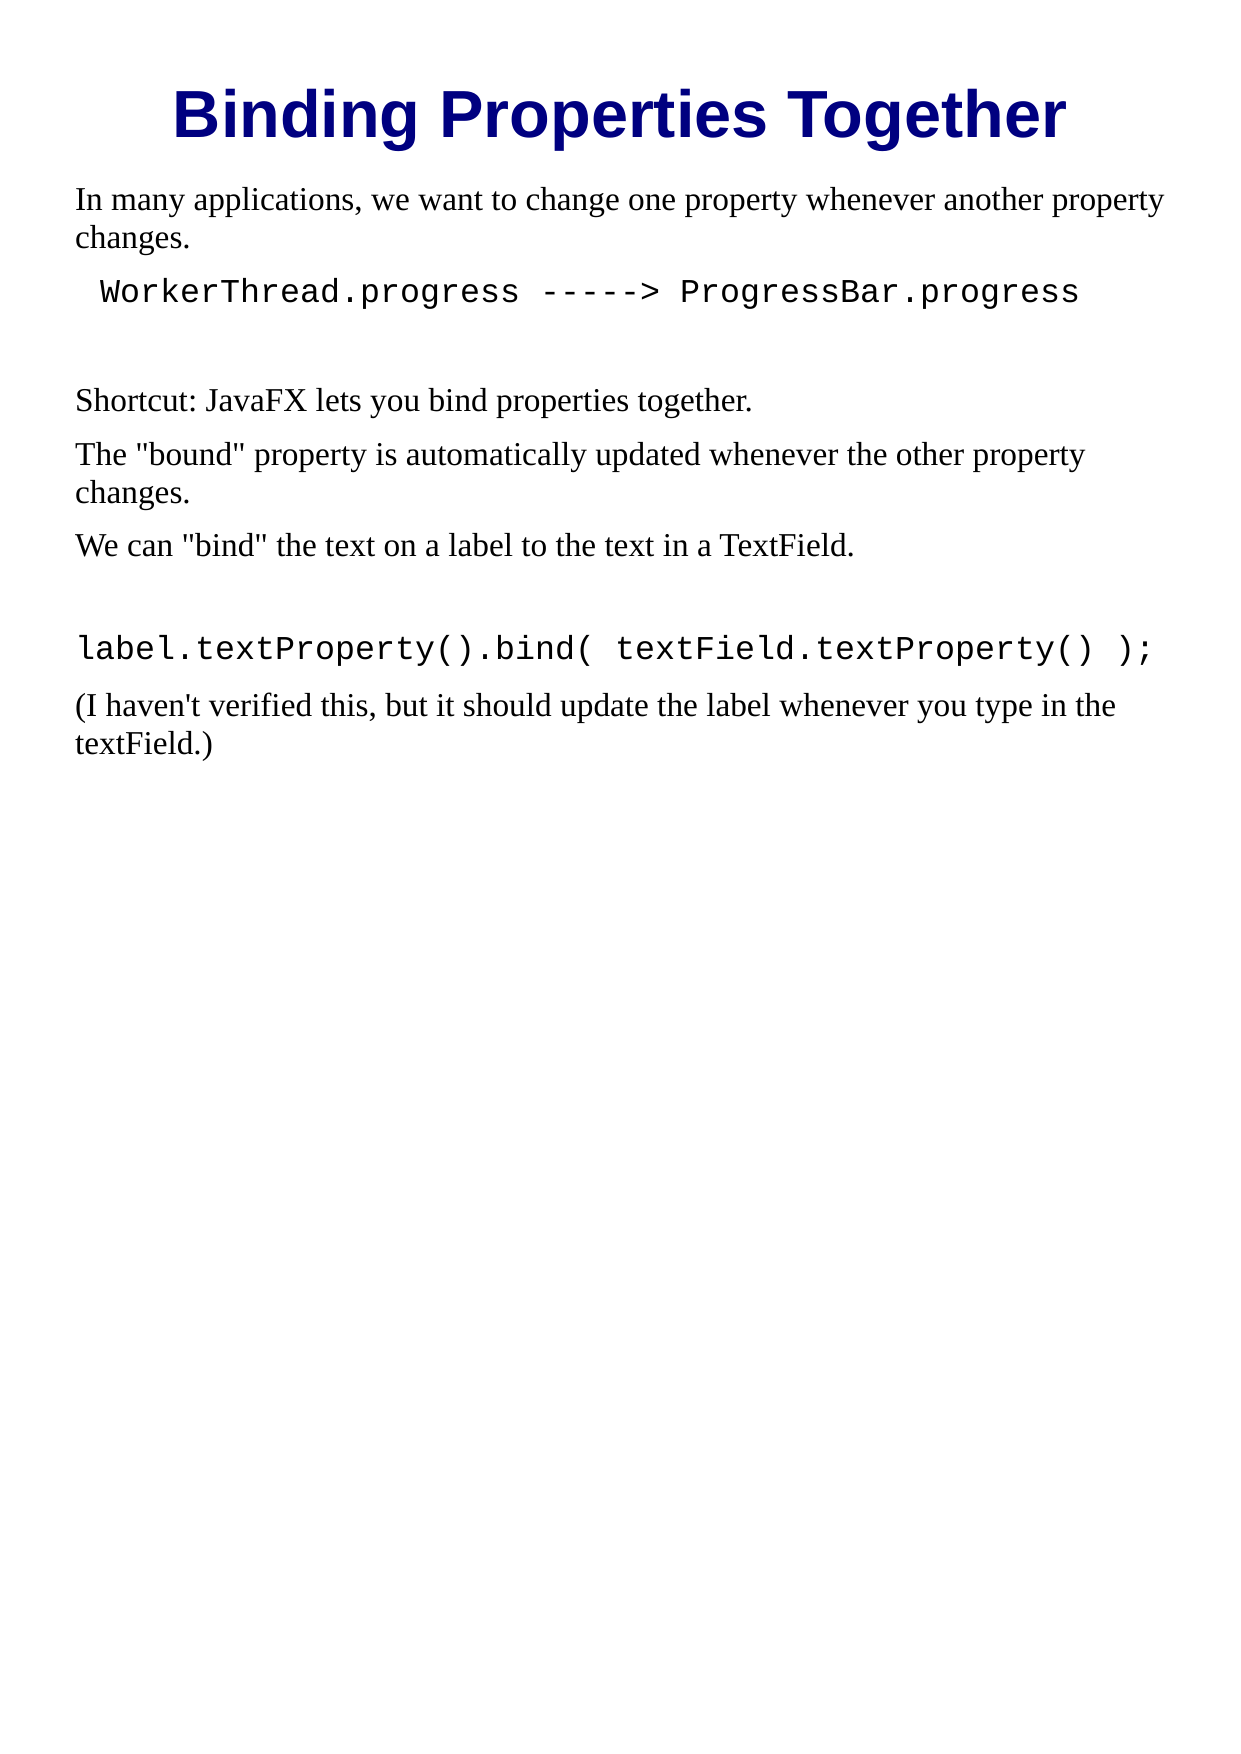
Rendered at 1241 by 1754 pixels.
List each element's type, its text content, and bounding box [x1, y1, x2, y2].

text WorkerThread.progress -----> ProgressBar.progress [75, 271, 1166, 312]
text In many applications, we want to change one property whenever another property changes. [75, 179, 1166, 256]
text label.textProperty().bind( textField.textProperty() ); [75, 632, 1166, 670]
text Shortcut: JavaFX lets you bind properties together. [75, 380, 1166, 419]
text The "bound" property is automatically updated whenever the other property changes. [75, 434, 1166, 510]
subtitle Binding Properties Together [75, 75, 1166, 152]
text (I haven't verified this, but it should update the label whenever you type in the textField.) [75, 685, 1166, 762]
text We can "bind" the text on a label to the text in a TextField. [75, 525, 1166, 564]
